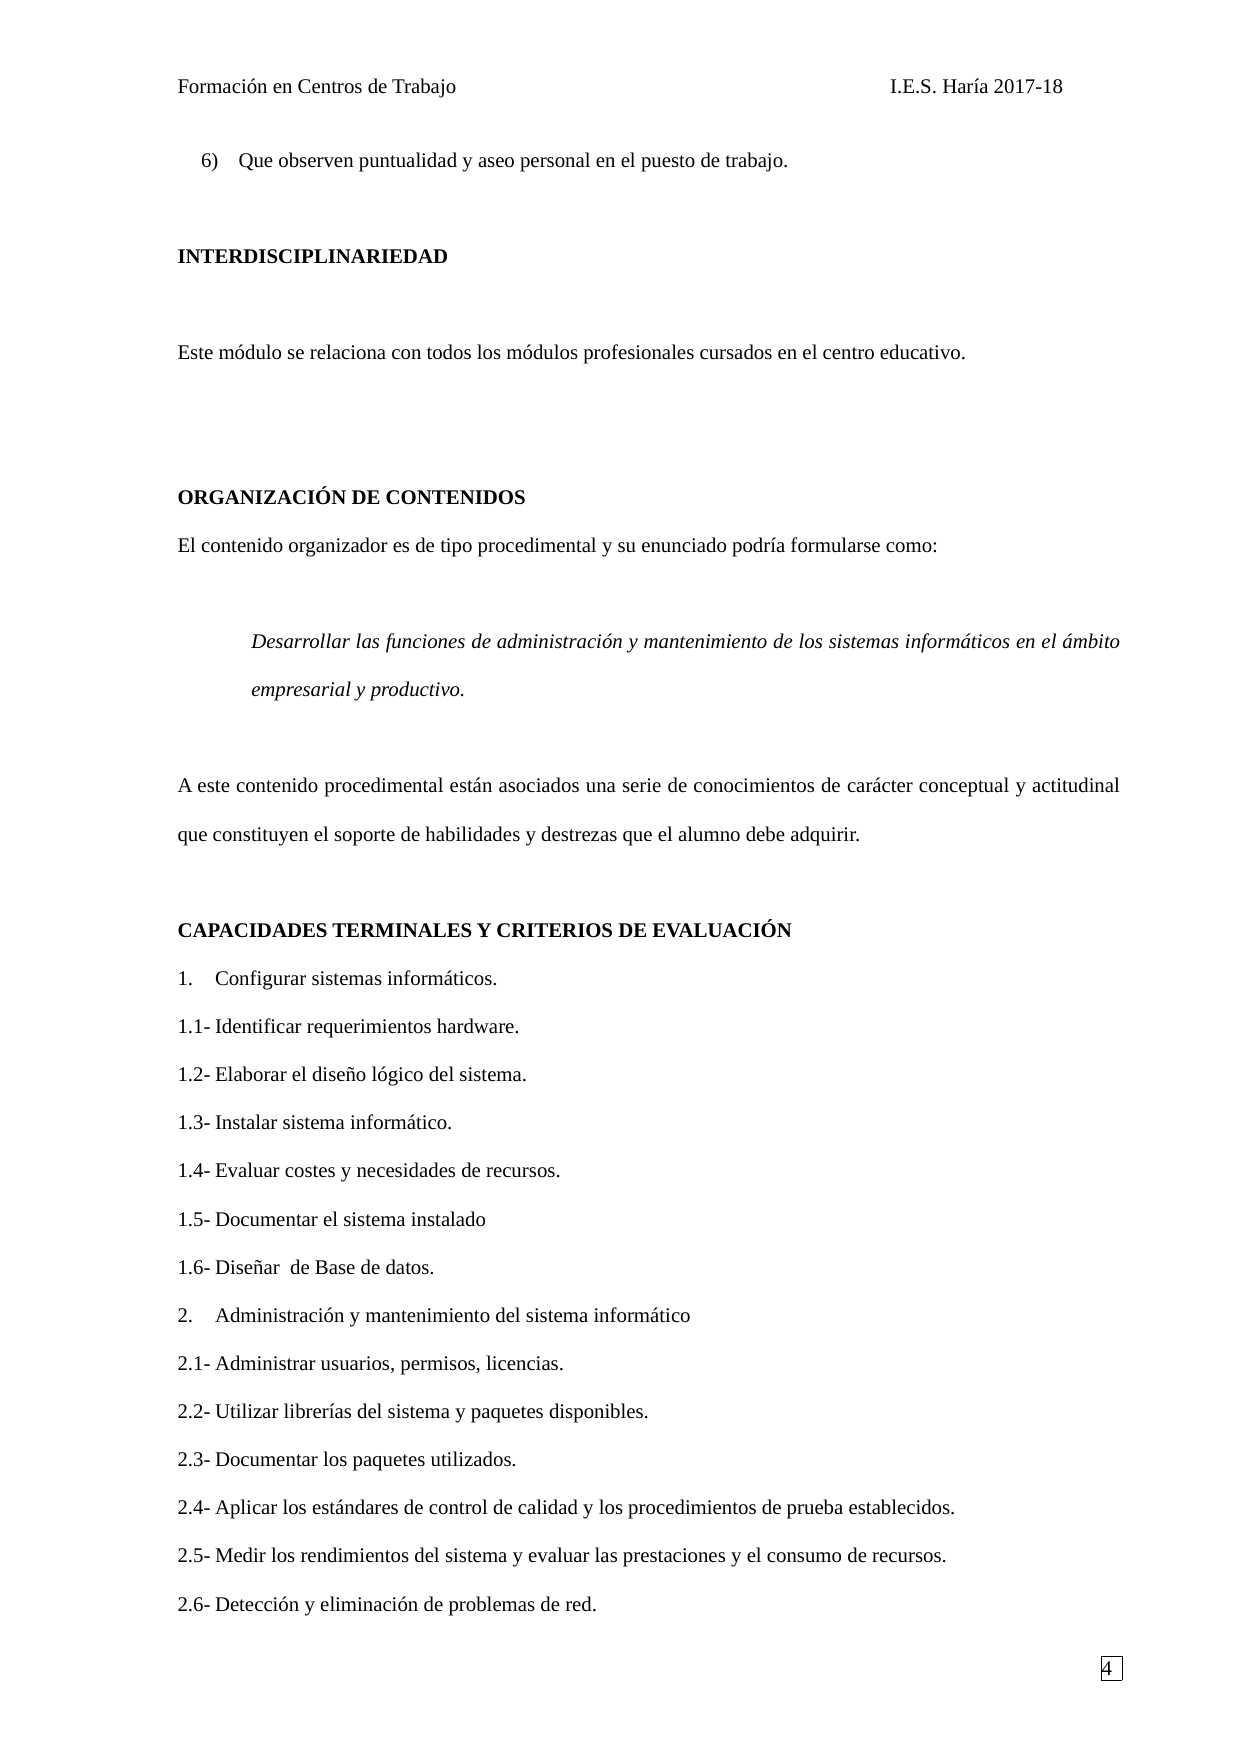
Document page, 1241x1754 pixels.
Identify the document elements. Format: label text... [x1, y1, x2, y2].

text 2.4- Aplicar los estándares de control de calidad y los procedimientos de prueba establecidos. [177, 1495, 1122, 1519]
text 2. Administración y mantenimiento del sistema informático [177, 1303, 1122, 1327]
text 1.1- Identificar requerimientos hardware. [177, 1014, 1122, 1038]
text 2.6- Detección y eliminación de problemas de red. [177, 1591, 1122, 1616]
text A este contenido procedimental están asociados una serie de conocimientos de carácter conceptual y actitudinal que constituyen el soporte de habilidades y destrezas que el alumno debe adquirir. [177, 773, 1122, 846]
text INTERDISCIPLINARIEDAD [177, 244, 1122, 268]
text CAPACIDADES TERMINALES Y CRITERIOS DE EVALUACIÓN [177, 918, 1122, 942]
text Desarrollar las funciones de administración y mantenimiento de los sistemas informáticos en el ámbito empresarial y productivo. [251, 629, 1122, 701]
text 1.4- Evaluar costes y necesidades de recursos. [177, 1158, 1122, 1182]
text 2.3- Documentar los paquetes utilizados. [177, 1447, 1122, 1471]
text 2.2- Utilizar librerías del sistema y paquetes disponibles. [177, 1399, 1122, 1423]
text 2.1- Administrar usuarios, permisos, licencias. [177, 1351, 1122, 1375]
text 1.5- Documentar el sistema instalado [177, 1206, 1122, 1231]
text 1.2- Elaborar el diseño lógico del sistema. [177, 1062, 1122, 1086]
text 1.6- Diseñar de Base de datos. [177, 1254, 1122, 1279]
text El contenido organizador es de tipo procedimental y su enunciado podría formularse como: [177, 533, 1122, 557]
text ORGANIZACIÓN DE CONTENIDOS [177, 484, 1122, 509]
text 1. Configurar sistemas informáticos. [177, 966, 1122, 990]
text 2.5- Medir los rendimientos del sistema y evaluar las prestaciones y el consumo de recursos. [177, 1543, 1122, 1567]
text 1.3- Instalar sistema informático. [177, 1110, 1122, 1134]
text Este módulo se relaciona con todos los módulos profesionales cursados en el centro educativo. [177, 340, 1122, 364]
text 6) Que observen puntualidad y aseo personal en el puesto de trabajo. [201, 148, 1122, 172]
